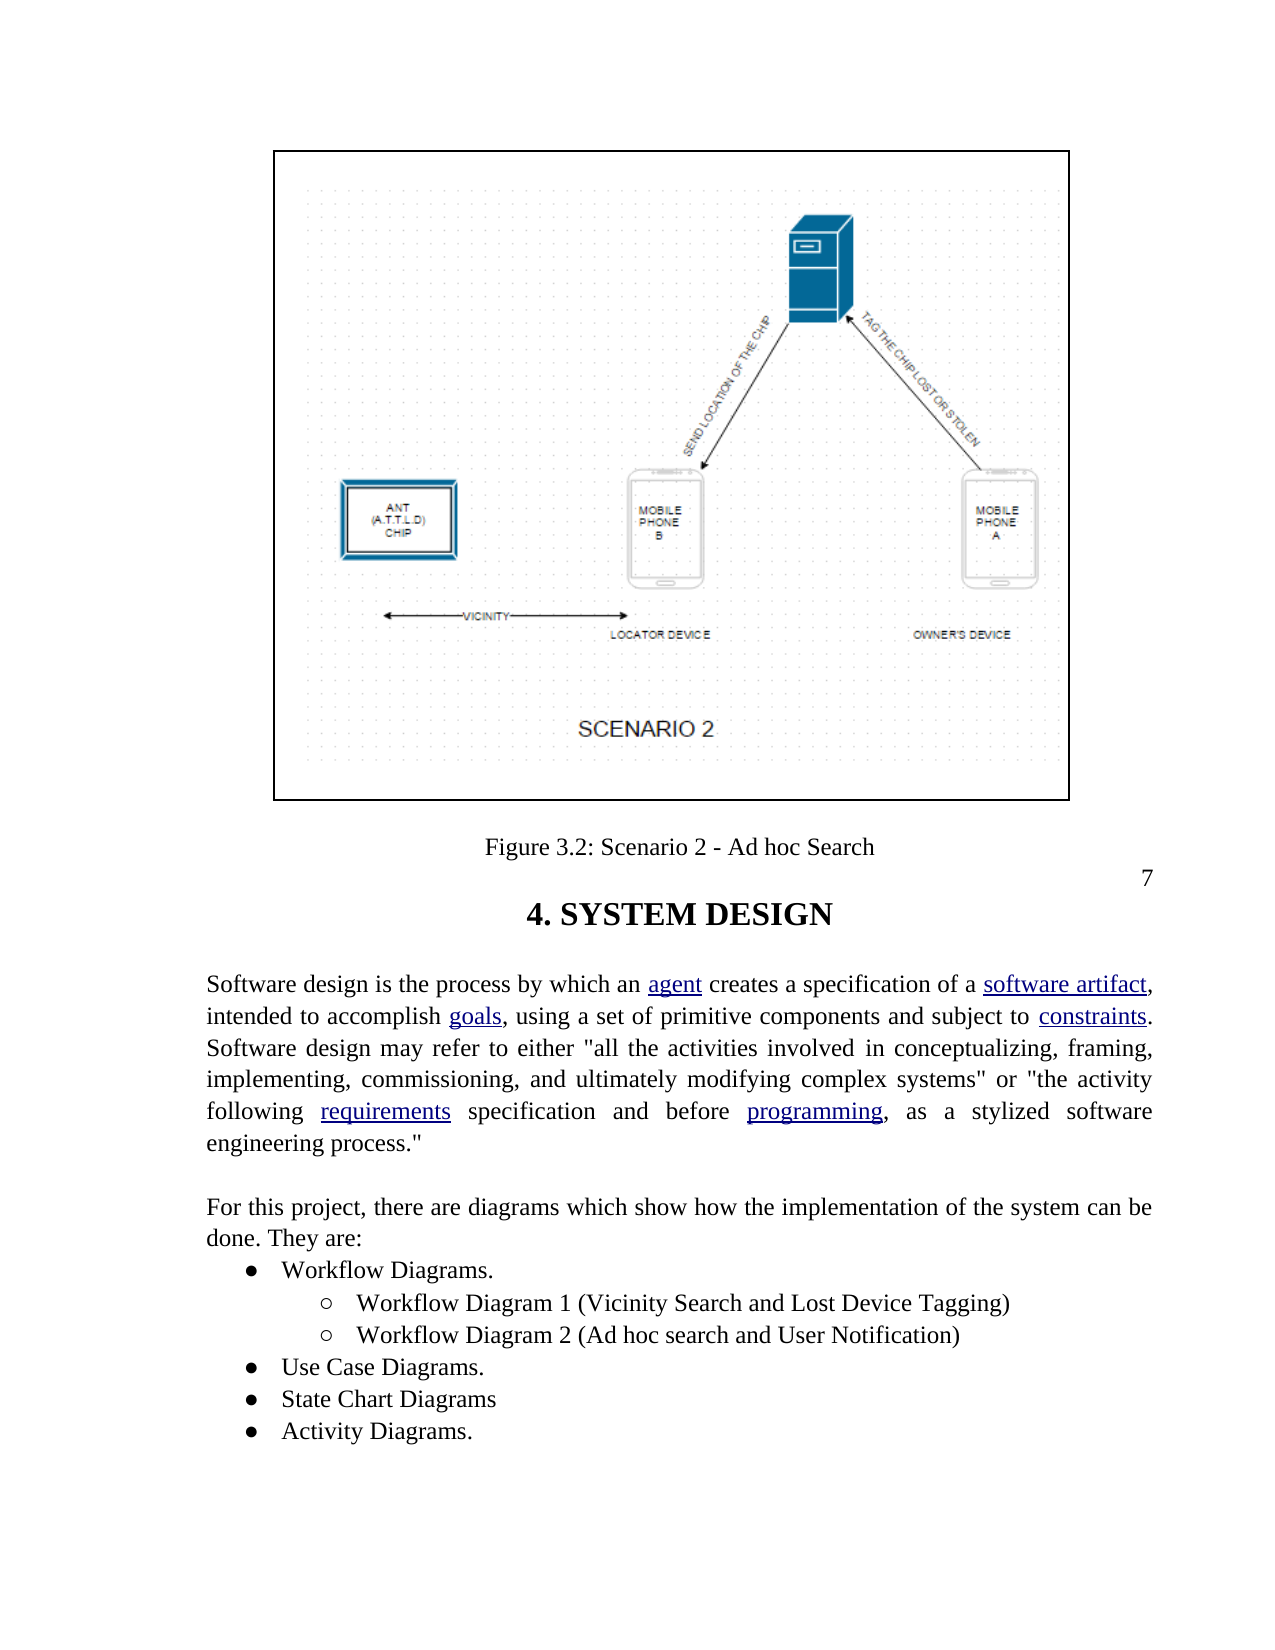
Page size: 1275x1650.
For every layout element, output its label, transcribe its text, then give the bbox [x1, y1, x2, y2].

text Software design is the process by which an agent creates a specification of a software artifact, intended to accomplish goals, using a set of primitive components and subject to constraints. Software design may refer to either "all the activities involved in conceptualizing, framing, implementing, commissioning, and ultimately modifying complex systems" or "the activity following requirements specification and before programming, as a stylized software engineering process." [206, 970, 1153, 1157]
list Workflow Diagrams. [244, 1256, 1153, 1284]
picture [302, 181, 1062, 770]
text 7 [206, 864, 1153, 892]
list Workflow Diagram 1 (Vicinity Search and Lost Device Tagging) [319, 1288, 1153, 1316]
text Figure 3.2: Scenario 2 - Ad hoc Search [206, 833, 1153, 860]
text For this project, there are diagrams which show how the implementation of the system can be done. They are: [206, 1193, 1153, 1252]
list State Chart Diagrams [244, 1385, 1153, 1413]
list Workflow Diagram 2 (Ad hoc search and User Notification) [319, 1321, 1153, 1349]
table_header [275, 152, 1068, 799]
list Use Case Diagrams. [244, 1353, 1153, 1381]
list Activity Diagrams. [244, 1417, 1153, 1445]
text 4. SYSTEM DESIGN [206, 896, 1153, 933]
